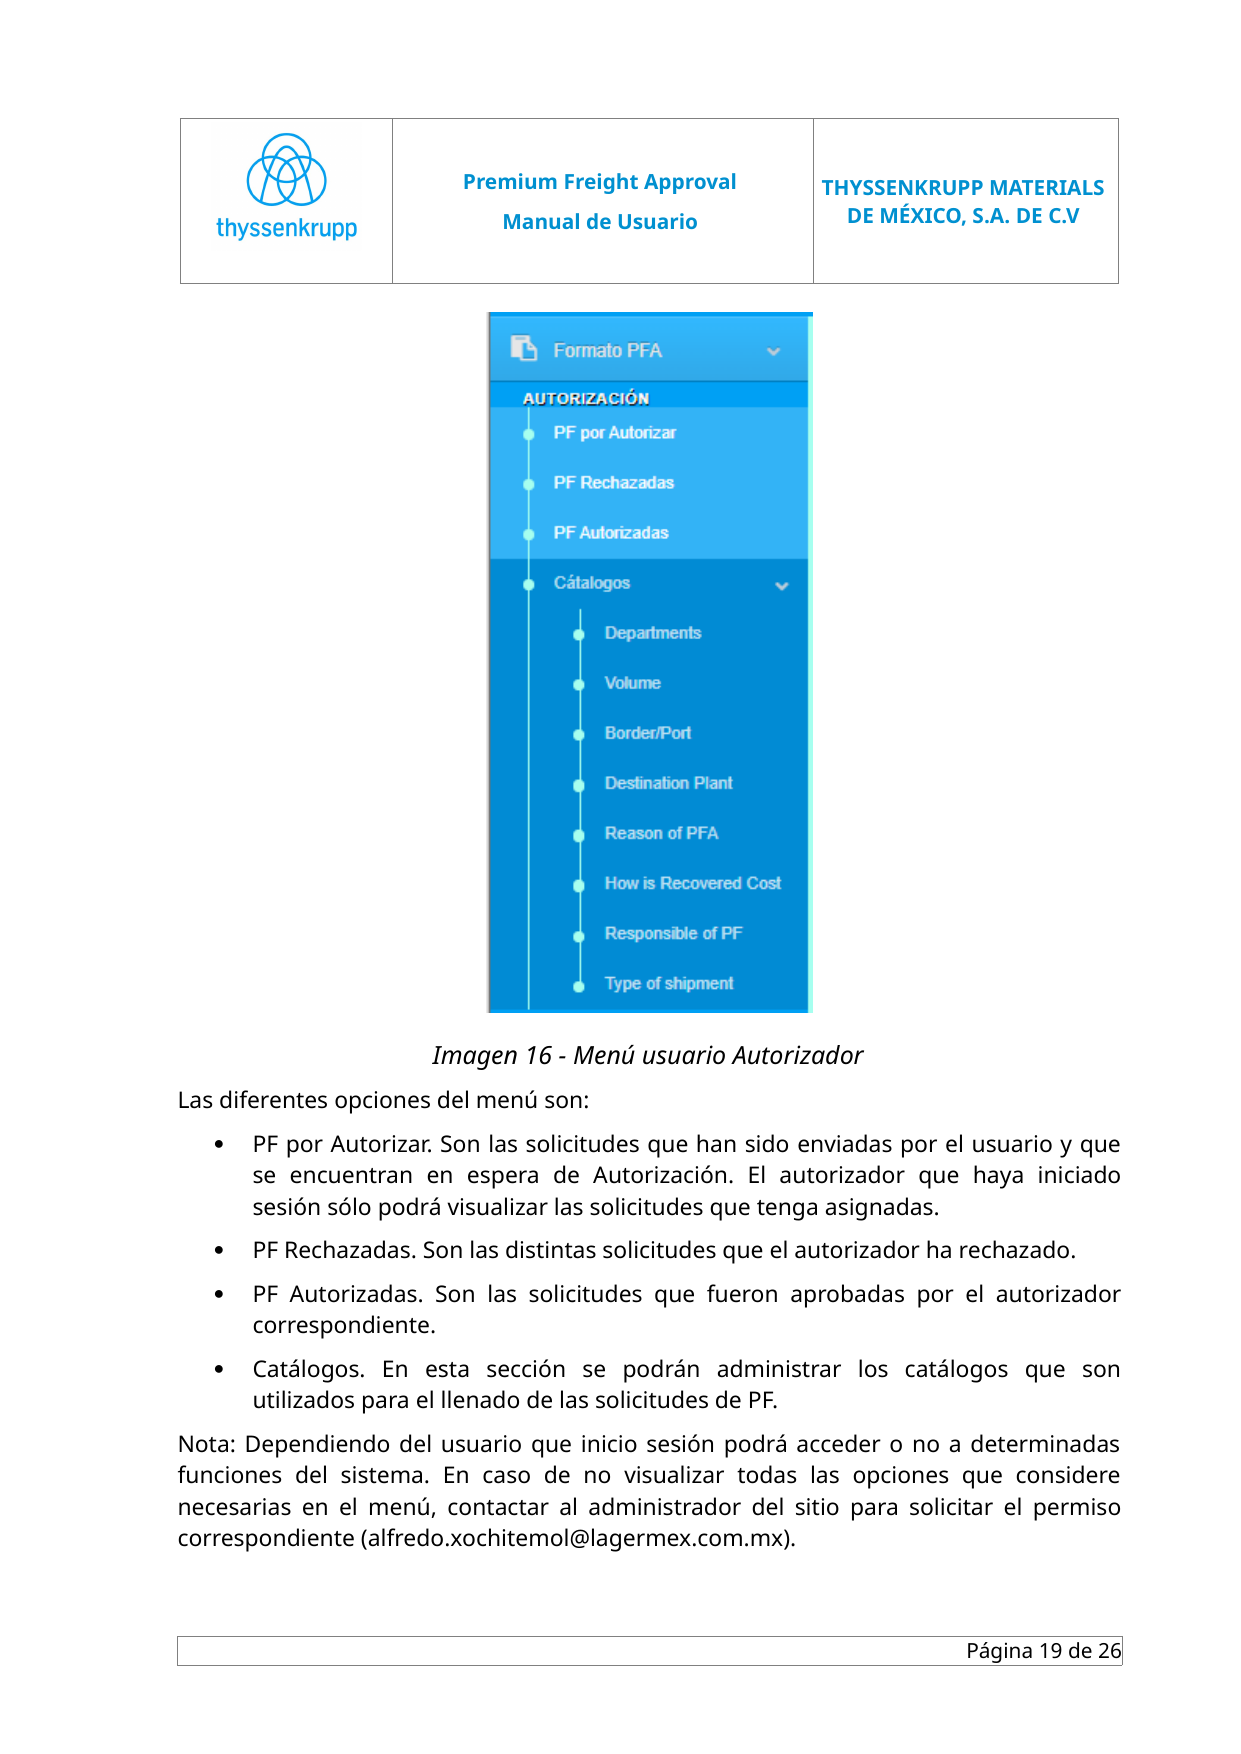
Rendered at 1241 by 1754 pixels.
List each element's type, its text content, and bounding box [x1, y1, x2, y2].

list PF Autorizadas. Son las solicitudes que fueron aprobadas por el autorizador correspondiente. [215, 1278, 1122, 1340]
text Nota: Dependiendo del usuario que inicio sesión podrá acceder o no a determinadas funciones del sistema. En caso de no visualizar todas las opciones que considere necesarias en el menú, contactar al administrador del sitio para solicitar el permiso correspondiente (alfredo.xochitemol@lagermex.com.mx). [177, 1428, 1122, 1553]
text Imagen 16 - Menú usuario Autorizador [177, 1038, 1122, 1072]
text Las diferentes opciones del menú son: [177, 1084, 1122, 1115]
list Catálogos. En esta sección se podrán administrar los catálogos que son utilizados para el llenado de las solicitudes de PF. [215, 1353, 1122, 1415]
list PF Rechazadas. Son las distintas solicitudes que el autorizador ha rechazado. [215, 1234, 1122, 1265]
list PF por Autorizar. Son las solicitudes que han sido enviadas por el usuario y que se encuentran en espera de Autorización. El autorizador que haya iniciado sesión sólo podrá visualizar las solicitudes que tenga asignadas. [215, 1128, 1122, 1222]
